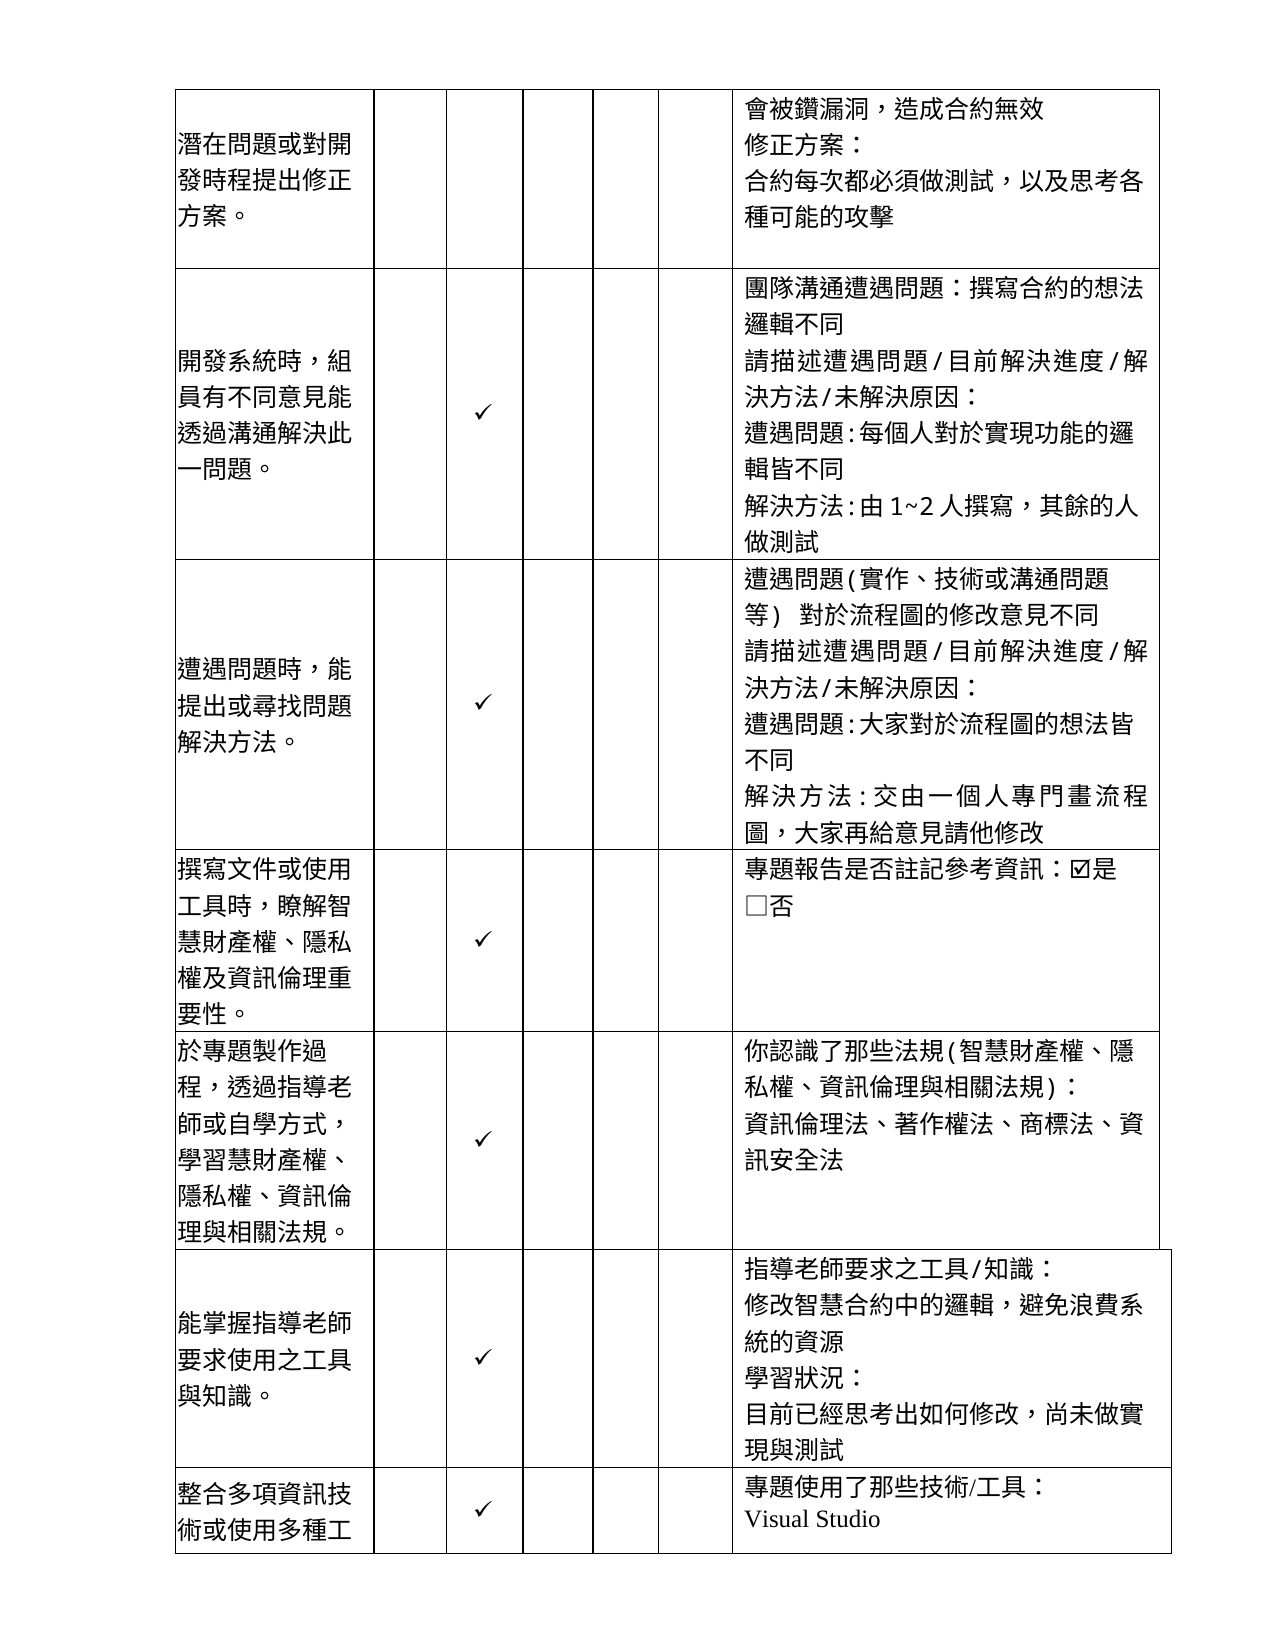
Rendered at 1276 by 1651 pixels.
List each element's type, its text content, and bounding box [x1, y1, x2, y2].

table_cell [375, 560, 446, 849]
table_cell [594, 90, 658, 268]
table_cell 會被鑽漏洞，造成合約無效 修正方案： 合約每次都必須做測試，以及思考各種可能的攻擊 [733, 90, 1159, 268]
table_cell 開發系統時，組員有不同意見能透過溝通解決此一問題。 [176, 269, 373, 559]
table_cell  [447, 269, 522, 559]
table_cell [659, 1032, 732, 1249]
table_cell [524, 1032, 592, 1249]
table_cell [1160, 89, 1171, 268]
table_cell 你認識了那些法規(智慧財產權、隱私權、資訊倫理與相關法規)： 資訊倫理法、著作權法、商標法、資訊安全法 [733, 1032, 1159, 1249]
table_cell [1160, 559, 1171, 849]
table_cell [524, 90, 592, 268]
table_cell [524, 1468, 592, 1553]
table_cell [594, 560, 658, 849]
table_cell [659, 1250, 732, 1467]
table_cell [1160, 268, 1171, 559]
table_cell [375, 1032, 446, 1249]
table_cell [524, 1250, 592, 1467]
table_cell 整合多項資訊技術或使用多種工 [176, 1468, 373, 1553]
table_cell [375, 269, 446, 559]
table_cell [659, 269, 732, 559]
table_cell  [447, 850, 522, 1031]
table_cell 能掌握指導老師要求使用之工具與知識。 [176, 1250, 373, 1467]
table_cell [659, 1468, 732, 1553]
table_cell [1160, 849, 1171, 1031]
table_cell [659, 560, 732, 849]
table_cell [594, 850, 658, 1031]
table_cell [447, 90, 522, 268]
table_cell  [447, 1032, 522, 1249]
table_cell [594, 1250, 658, 1467]
table_cell [659, 90, 732, 268]
table_cell 遭遇問題(實作、技術或溝通問題等) 對於流程圖的修改意見不同 請描述遭遇問題/目前解決進度/解決方法/未解決原因： 遭遇問題:大家對於流程圖的想法皆不同 解決方法:交由一個人專門畫流程圖，大家再給意見請他修改 [733, 560, 1159, 849]
table_cell  [447, 1250, 522, 1467]
table_cell [524, 269, 592, 559]
table_cell [594, 1032, 658, 1249]
table_cell [594, 269, 658, 559]
table_cell 潛在問題或對開發時程提出修正方案。 [176, 90, 373, 268]
table_cell 撰寫文件或使用工具時，瞭解智慧財產權、隱私權及資訊倫理重要性。 [176, 850, 373, 1031]
table_cell [375, 90, 446, 268]
table_cell 於專題製作過程，透過指導老師或自學方式，學習慧財產權、隱私權、資訊倫理與相關法規。 [176, 1032, 373, 1249]
table_cell [594, 1468, 658, 1553]
table_cell [659, 850, 732, 1031]
table_cell [524, 560, 592, 849]
table_cell [524, 850, 592, 1031]
table_cell  [447, 560, 522, 849]
table_cell [375, 850, 446, 1031]
table_cell 團隊溝通遭遇問題：撰寫合約的想法邏輯不同 請描述遭遇問題/目前解決進度/解決方法/未解決原因： 遭遇問題:每個人對於實現功能的邏輯皆不同 解決方法:由1~2人撰寫，其餘的人做測試 [733, 269, 1159, 559]
table_cell 遭遇問題時，能提出或尋找問題解決方法。 [176, 560, 373, 849]
table_cell 專題報告是否註記參考資訊：是 □否 [733, 850, 1159, 1031]
table_cell 專題使用了那些技術/工具： Visual Studio [733, 1468, 1171, 1553]
table_cell [375, 1250, 446, 1467]
table_cell [1160, 1031, 1171, 1249]
table_cell  [447, 1468, 522, 1553]
table_cell [375, 1468, 446, 1553]
table_cell 指導老師要求之工具/知識： 修改智慧合約中的邏輯，避免浪費系統的資源 學習狀況： 目前已經思考出如何修改，尚未做實現與測試 [733, 1250, 1171, 1467]
